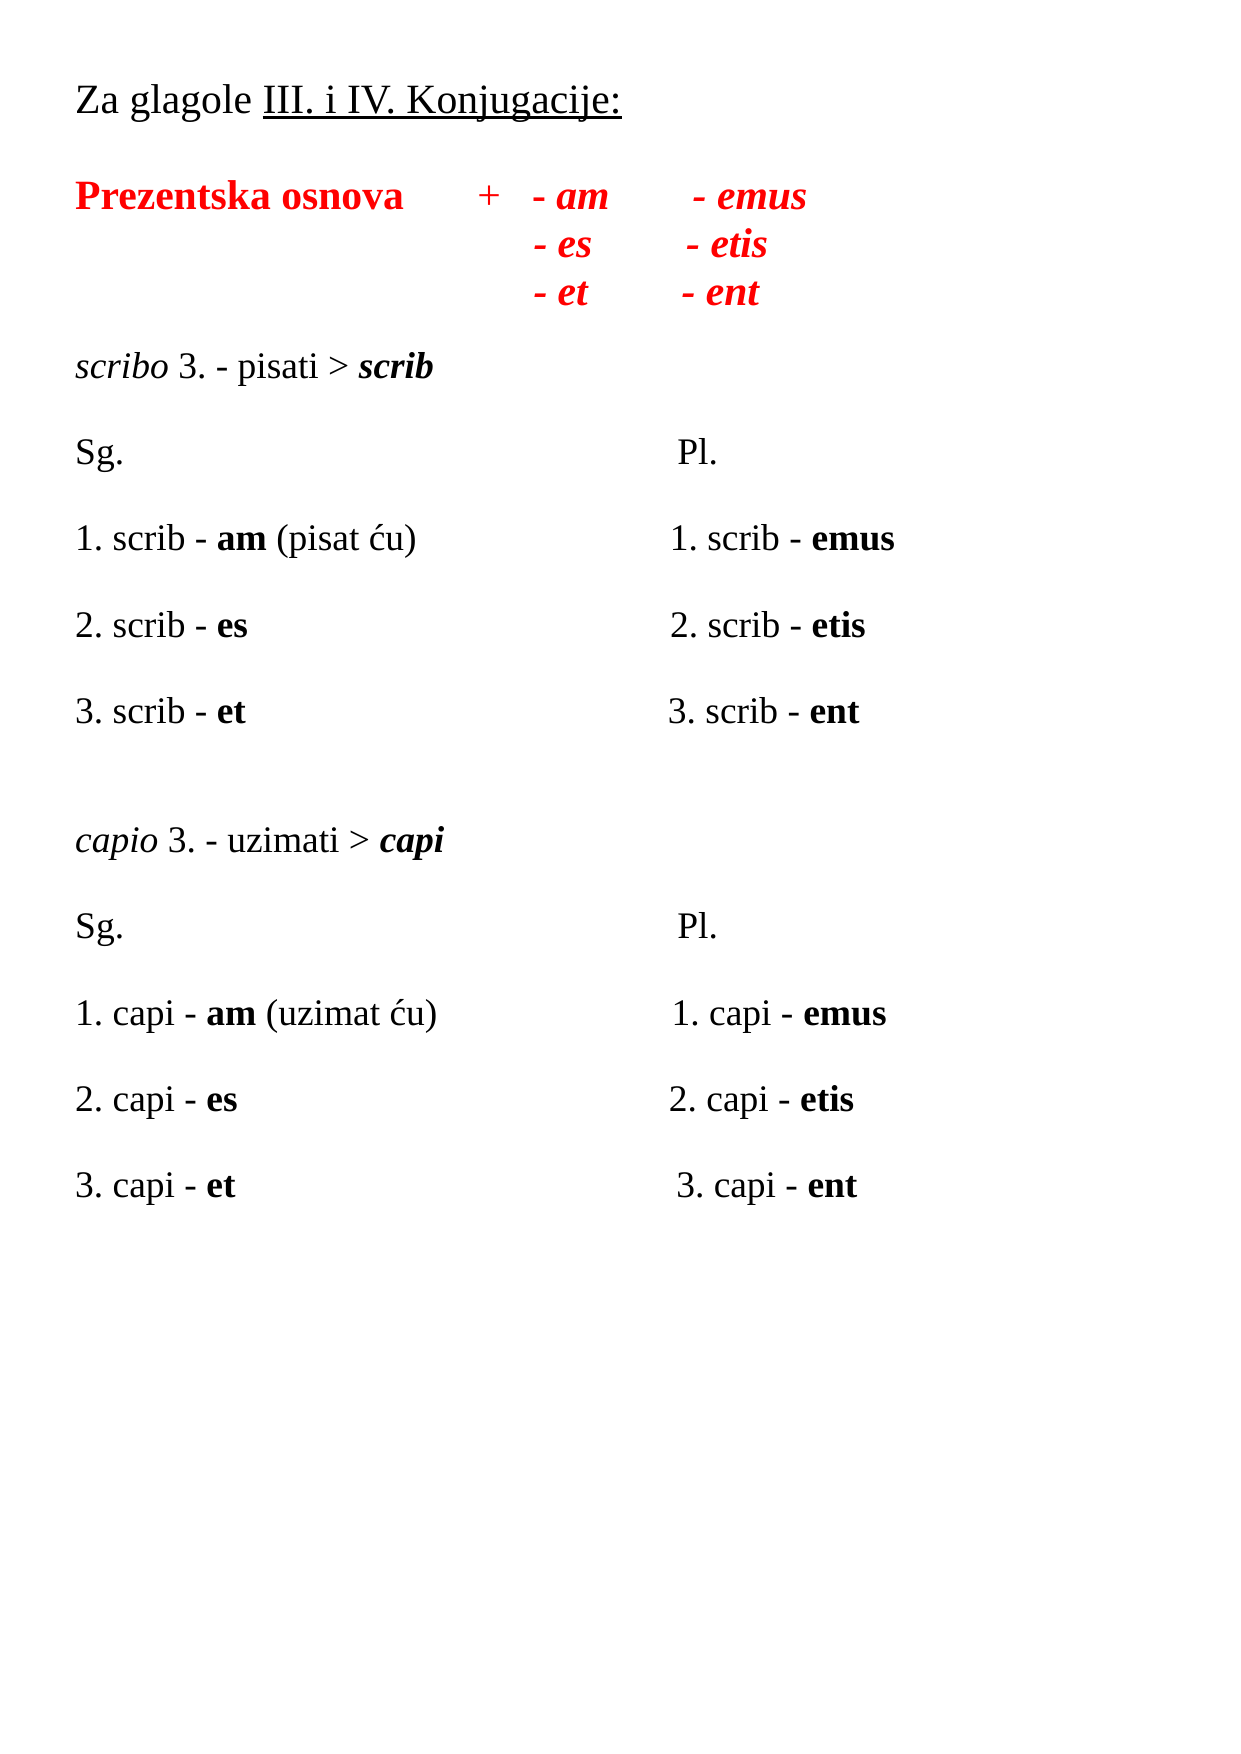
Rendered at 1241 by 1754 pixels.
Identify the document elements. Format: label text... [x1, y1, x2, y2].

text 2. scrib - es 2. scrib - etis [75, 602, 1165, 645]
text Sg. Pl. [75, 904, 1165, 947]
text 1. scrib - am (pisat ću) 1. scrib - emus [75, 516, 1165, 559]
text 1. capi - am (uzimat ću) 1. capi - emus [75, 990, 1165, 1033]
text Prezentska osnova + - am - emus [75, 171, 1165, 219]
text Sg. Pl. [75, 429, 1165, 473]
text scribo 3. - pisati > scrib [75, 343, 1165, 386]
text 2. capi - es 2. capi - etis [75, 1076, 1165, 1119]
text 3. scrib - et 3. scrib - ent [75, 688, 1165, 731]
text 3. capi - et 3. capi - ent [75, 1163, 1165, 1206]
text - et - ent [75, 267, 1165, 314]
text Za glagole III. i IV. Konjugacije: [75, 75, 1165, 123]
text - es - etis [75, 219, 1165, 267]
text capio 3. - uzimati > capi [75, 818, 1165, 861]
